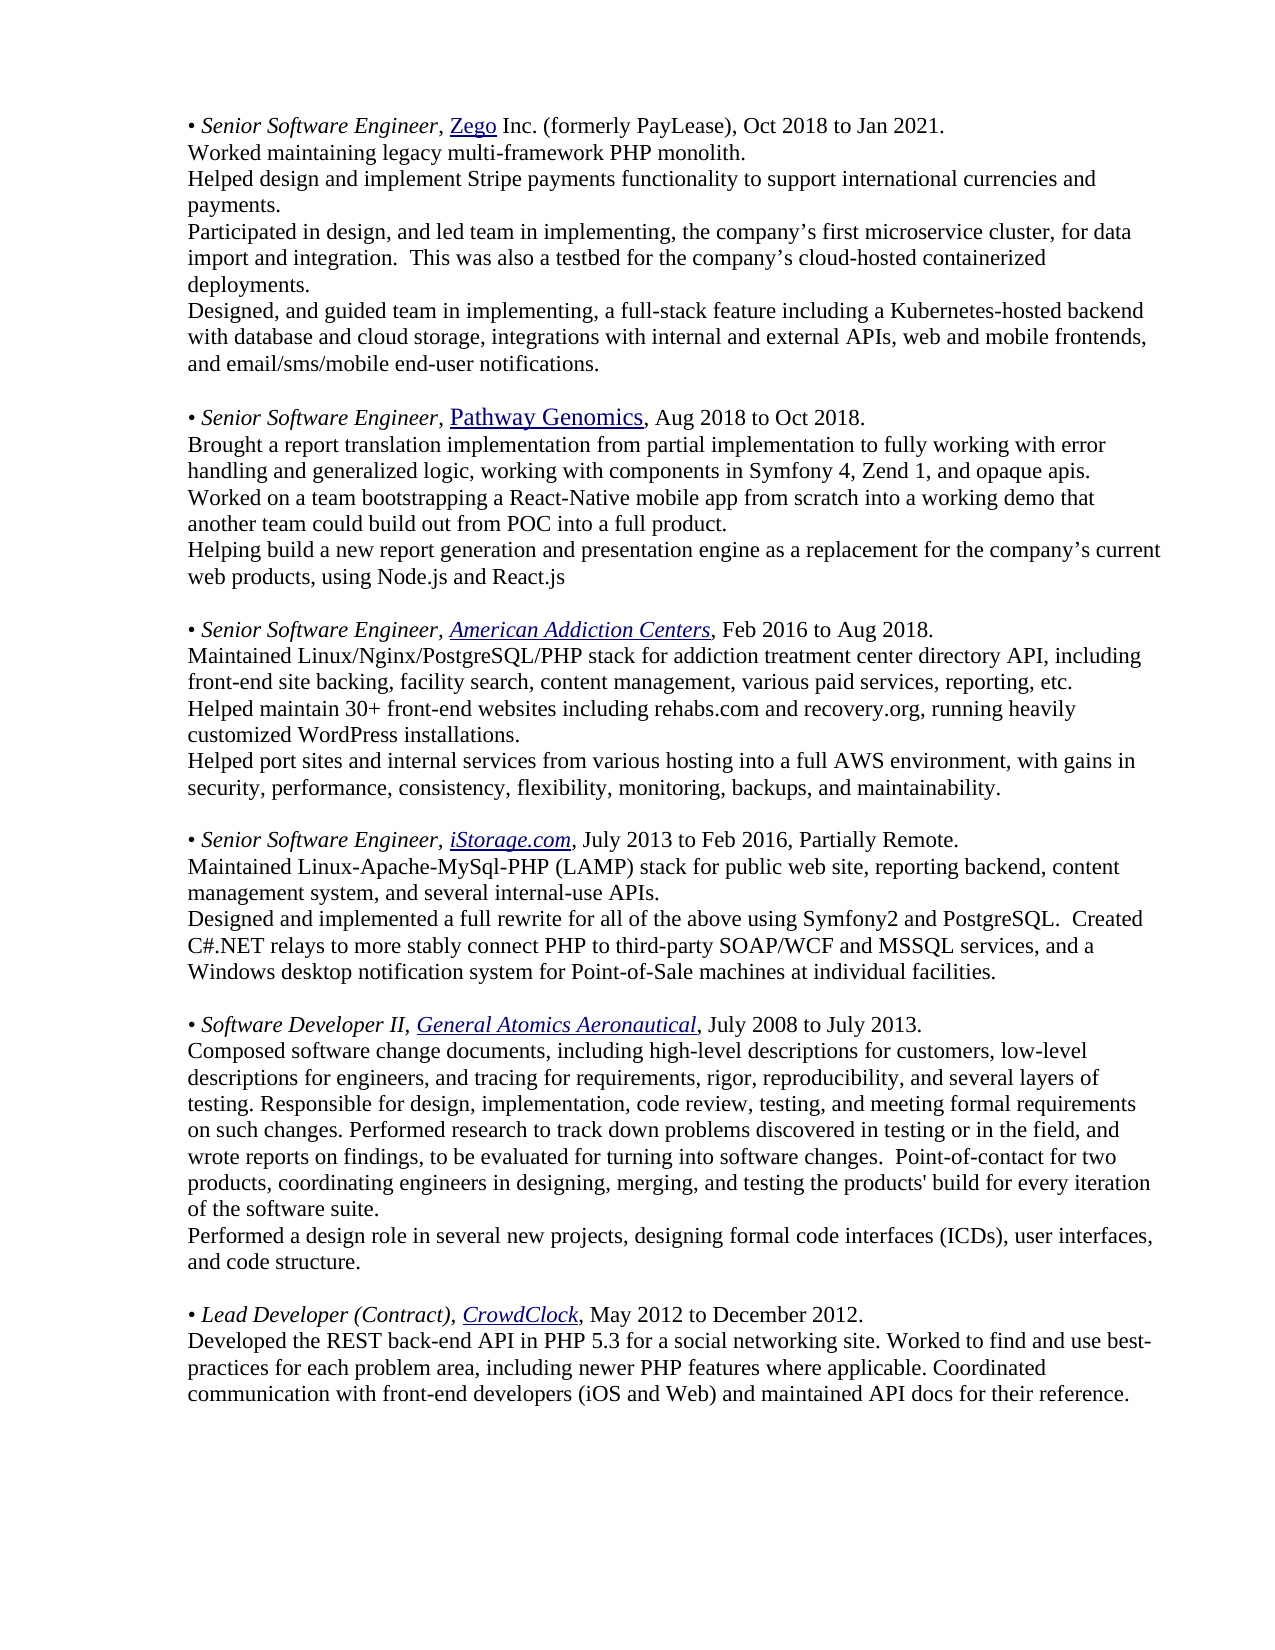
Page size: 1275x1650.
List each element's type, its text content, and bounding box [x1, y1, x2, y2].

text Designed, and guided team in implementing, a full-stack feature including a Kubernetes-hosted backend with database and cloud storage, integrations with internal and external APIs, web and mobile frontends, and email/sms/mobile end-user notifications. [187, 297, 1162, 376]
text • Senior Software Engineer, iStorage.com, July 2013 to Feb 2016, Partially Remote. [112, 826, 1162, 853]
text Composed software change documents, including high-level descriptions for customers, low-level descriptions for engineers, and tracing for requirements, rigor, reproducibility, and several layers of testing. Responsible for design, implementation, code review, testing, and meeting formal requirements on such changes. Performed research to track down problems discovered in testing or in the field, and wrote reports on findings, to be evaluated for turning into software changes. Point-of-contact for two products, coordinating engineers in designing, merging, and testing the products' build for every iteration of the software suite. Performed a design role in several new projects, designing formal code interfaces (ICDs), user interfaces, and code structure. [187, 1037, 1162, 1274]
text • Lead Developer (Contract), CrowdClock, May 2012 to December 2012. [187, 1301, 1162, 1327]
text Developed the REST back-end API in PHP 5.3 for a social networking site. Worked to find and use best-practices for each problem area, including newer PHP features where applicable. Coordinated communication with front-end developers (iOS and Web) and maintained API docs for their reference. [187, 1327, 1162, 1406]
text Participated in design, and led team in implementing, the company’s first microservice cluster, for data import and integration. This was also a testbed for the company’s cloud-hosted containerized deployments. [187, 218, 1162, 297]
text • Senior Software Engineer, Zego Inc. (formerly PayLease), Oct 2018 to Jan 2021. [187, 112, 1162, 139]
text Worked maintaining legacy multi-framework PHP monolith. [187, 139, 1162, 165]
text Helped design and implement Stripe payments functionality to support international currencies and payments. [187, 165, 1162, 218]
text • Software Developer II, General Atomics Aeronautical, July 2008 to July 2013. [112, 1011, 1162, 1037]
text Worked on a team bootstrapping a React-Native mobile app from scratch into a working demo that another team could build out from POC into a full product. [187, 484, 1162, 537]
text Maintained Linux/Nginx/PostgreSQL/PHP stack for addiction treatment center directory API, including front-end site backing, facility search, content management, various paid services, reporting, etc. [187, 642, 1162, 695]
text Brought a report translation implementation from partial implementation to fully working with error handling and generalized logic, working with components in Symfony 4, Zend 1, and opaque apis. [187, 431, 1162, 484]
text Helped maintain 30+ front-end websites including rehabs.com and recovery.org, running heavily customized WordPress installations. [187, 695, 1162, 747]
text Helping build a new report generation and presentation engine as a replacement for the company’s current web products, using Node.js and React.js [187, 537, 1162, 589]
text Designed and implemented a full rewrite for all of the above using Symfony2 and PostgreSQL. Created C#.NET relays to more stably connect PHP to third-party SOAP/WCF and MSSQL services, and a Windows desktop notification system for Point-of-Sale machines at individual facilities. [187, 906, 1162, 984]
text Maintained Linux-Apache-MySql-PHP (LAMP) stack for public web site, reporting backend, content management system, and several internal-use APIs. [187, 853, 1162, 906]
text Helped port sites and internal services from various hosting into a full AWS environment, with gains in security, performance, consistency, flexibility, monitoring, backups, and maintainability. [187, 747, 1162, 800]
text • Senior Software Engineer, American Addiction Centers, Feb 2016 to Aug 2018. [112, 616, 1162, 642]
text • Senior Software Engineer, Pathway Genomics, Aug 2018 to Oct 2018. [112, 402, 1162, 431]
